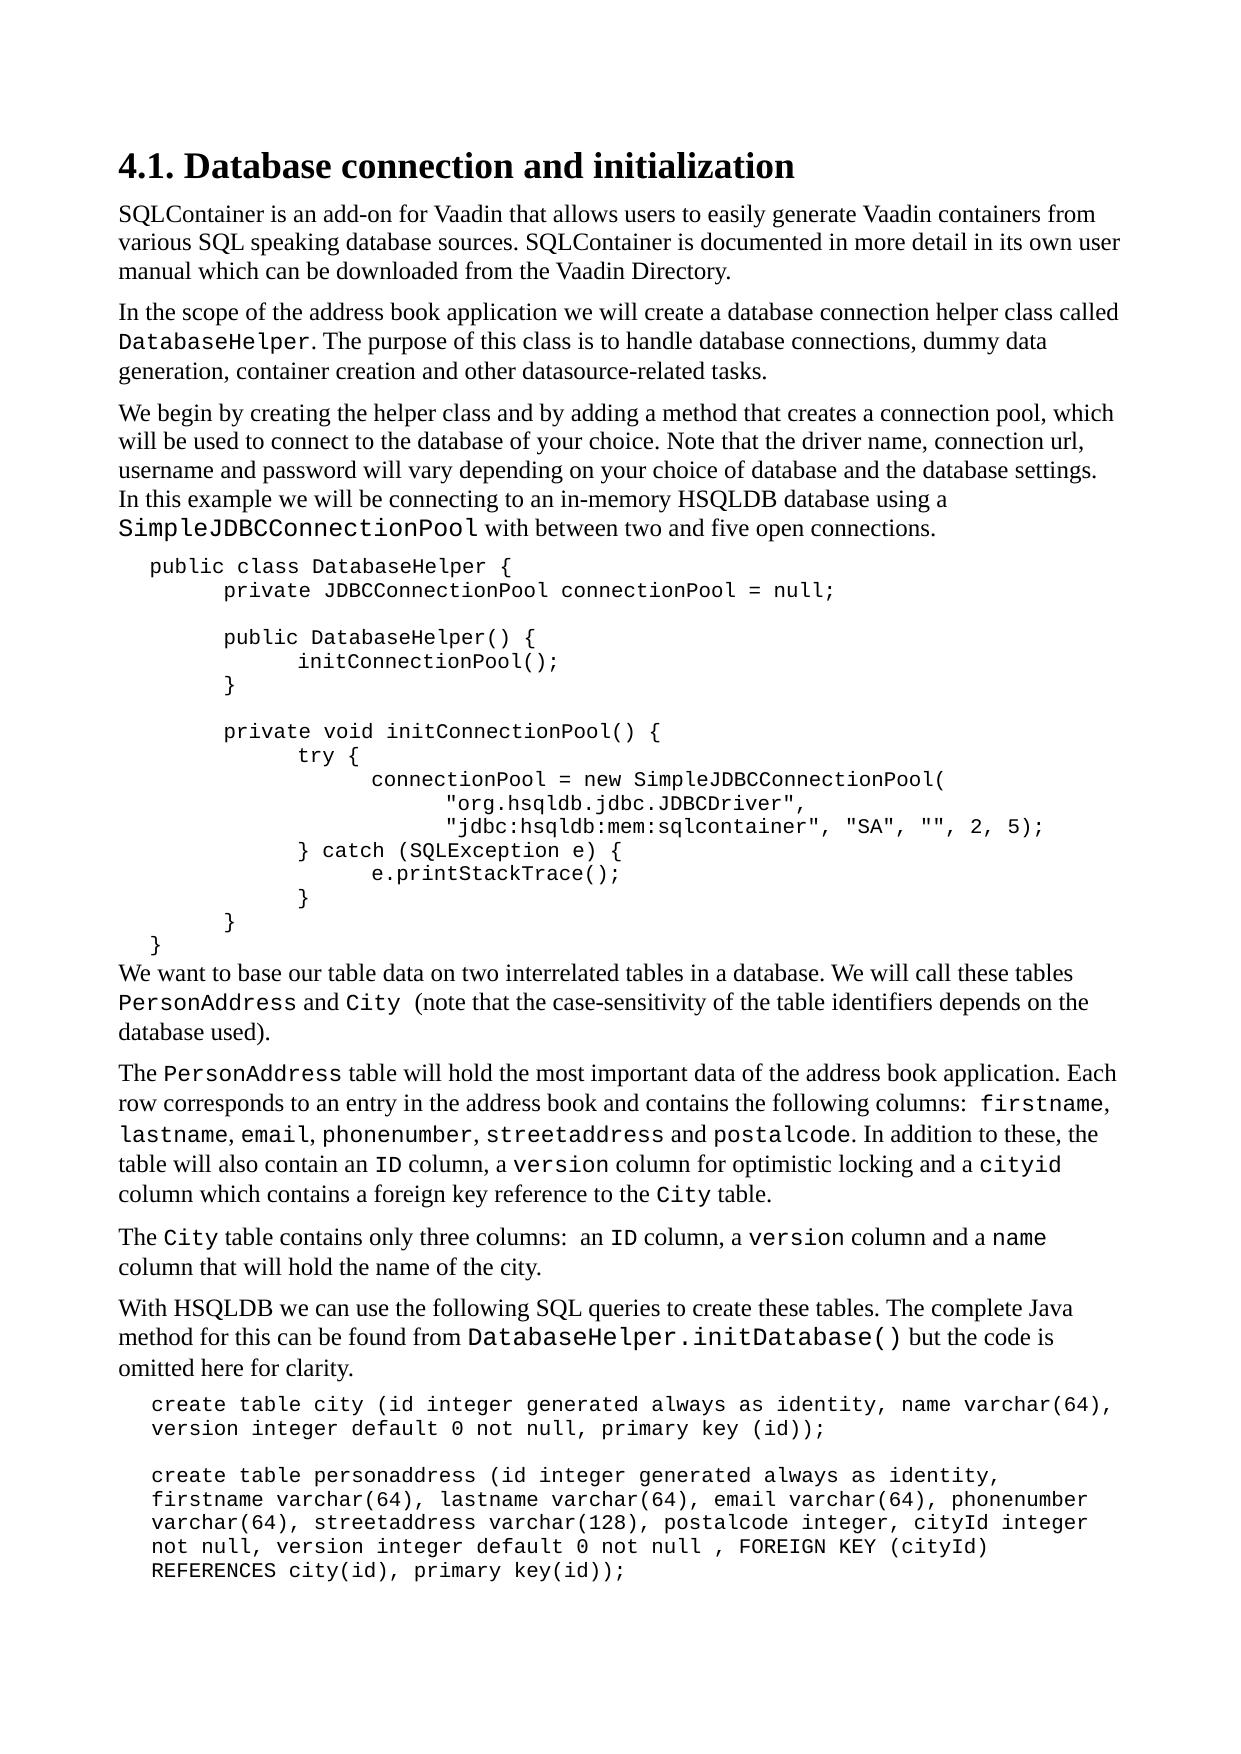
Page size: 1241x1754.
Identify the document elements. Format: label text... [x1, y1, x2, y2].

text The City table contains only three columns: an ID column, a version column and a name column that will hold the name of the city. [118, 1222, 1122, 1281]
text "jdbc:hsqldb:mem:sqlcontainer", "SA", "", 2, 5); [149, 816, 1122, 840]
text } [149, 887, 1122, 911]
text SQLContainer is an add-on for Vaadin that allows users to easily generate Vaadin containers from various SQL speaking database sources. SQLContainer is documented in more detail in its own user manual which can be downloaded from the Vaadin Directory. [118, 199, 1122, 285]
text initConnectionPool(); [149, 651, 1122, 674]
text public class DatabaseHelper { [149, 556, 1122, 580]
subtitle 4.1. Database connection and initialization [118, 143, 1122, 186]
text We begin by creating the helper class and by adding a method that creates a connection pool, which will be used to connect to the database of your choice. Note that the driver name, connection url, username and password will vary depending on your choice of database and the database settings. In this example we will be connecting to an in-memory HSQLDB database using a SimpleJDBCConnectionPool with between two and five open connections. [118, 398, 1122, 543]
text private void initConnectionPool() { [149, 722, 1122, 745]
text connectionPool = new SimpleJDBCConnectionPool( [149, 769, 1122, 792]
text public DatabaseHelper() { [149, 627, 1122, 651]
text } catch (SQLException e) { [149, 840, 1122, 863]
text In the scope of the address book application we will create a database connection helper class called DatabaseHelper. The purpose of this class is to handle database connections, dummy data generation, container creation and other datasource-related tasks. [118, 297, 1122, 385]
text "org.hsqldb.jdbc.JDBCDriver", [149, 792, 1122, 816]
text } [149, 911, 1122, 934]
text The PersonAddress table will hold the most important data of the address book application. Each row corresponds to an entry in the address book and contains the following columns: firstname, lastname, email, phonenumber, streetaddress and postalcode. In addition to these, the table will also contain an ID column, a version column for optimistic locking and a cityid column which contains a foreign key reference to the City table. [118, 1058, 1122, 1209]
text We want to base our table data on two interrelated tables in a database. We will call these tables PersonAddress and City (note that the case-sensitivity of the table identifiers depends on the database used). [118, 958, 1122, 1046]
text e.printStackTrace(); [149, 863, 1122, 887]
text private JDBCConnectionPool connectionPool = null; [149, 580, 1122, 603]
text try { [149, 745, 1122, 769]
text With HSQLDB we can use the following SQL queries to create these tables. The complete Java method for this can be found from DatabaseHelper.initDatabase() but the code is omitted here for clarity. [118, 1293, 1122, 1382]
text create table city (id integer generated always as identity, name varchar(64), version integer default 0 not null, primary key (id)); [151, 1394, 1122, 1441]
text } [149, 934, 1122, 958]
text } [149, 674, 1122, 698]
text create table personaddress (id integer generated always as identity, firstname varchar(64), lastname varchar(64), email varchar(64), phonenumber varchar(64), streetaddress varchar(128), postalcode integer, cityId integer not null, version integer default 0 not null , FOREIGN KEY (cityId) REFERENCES city(id), primary key(id)); [151, 1465, 1122, 1583]
